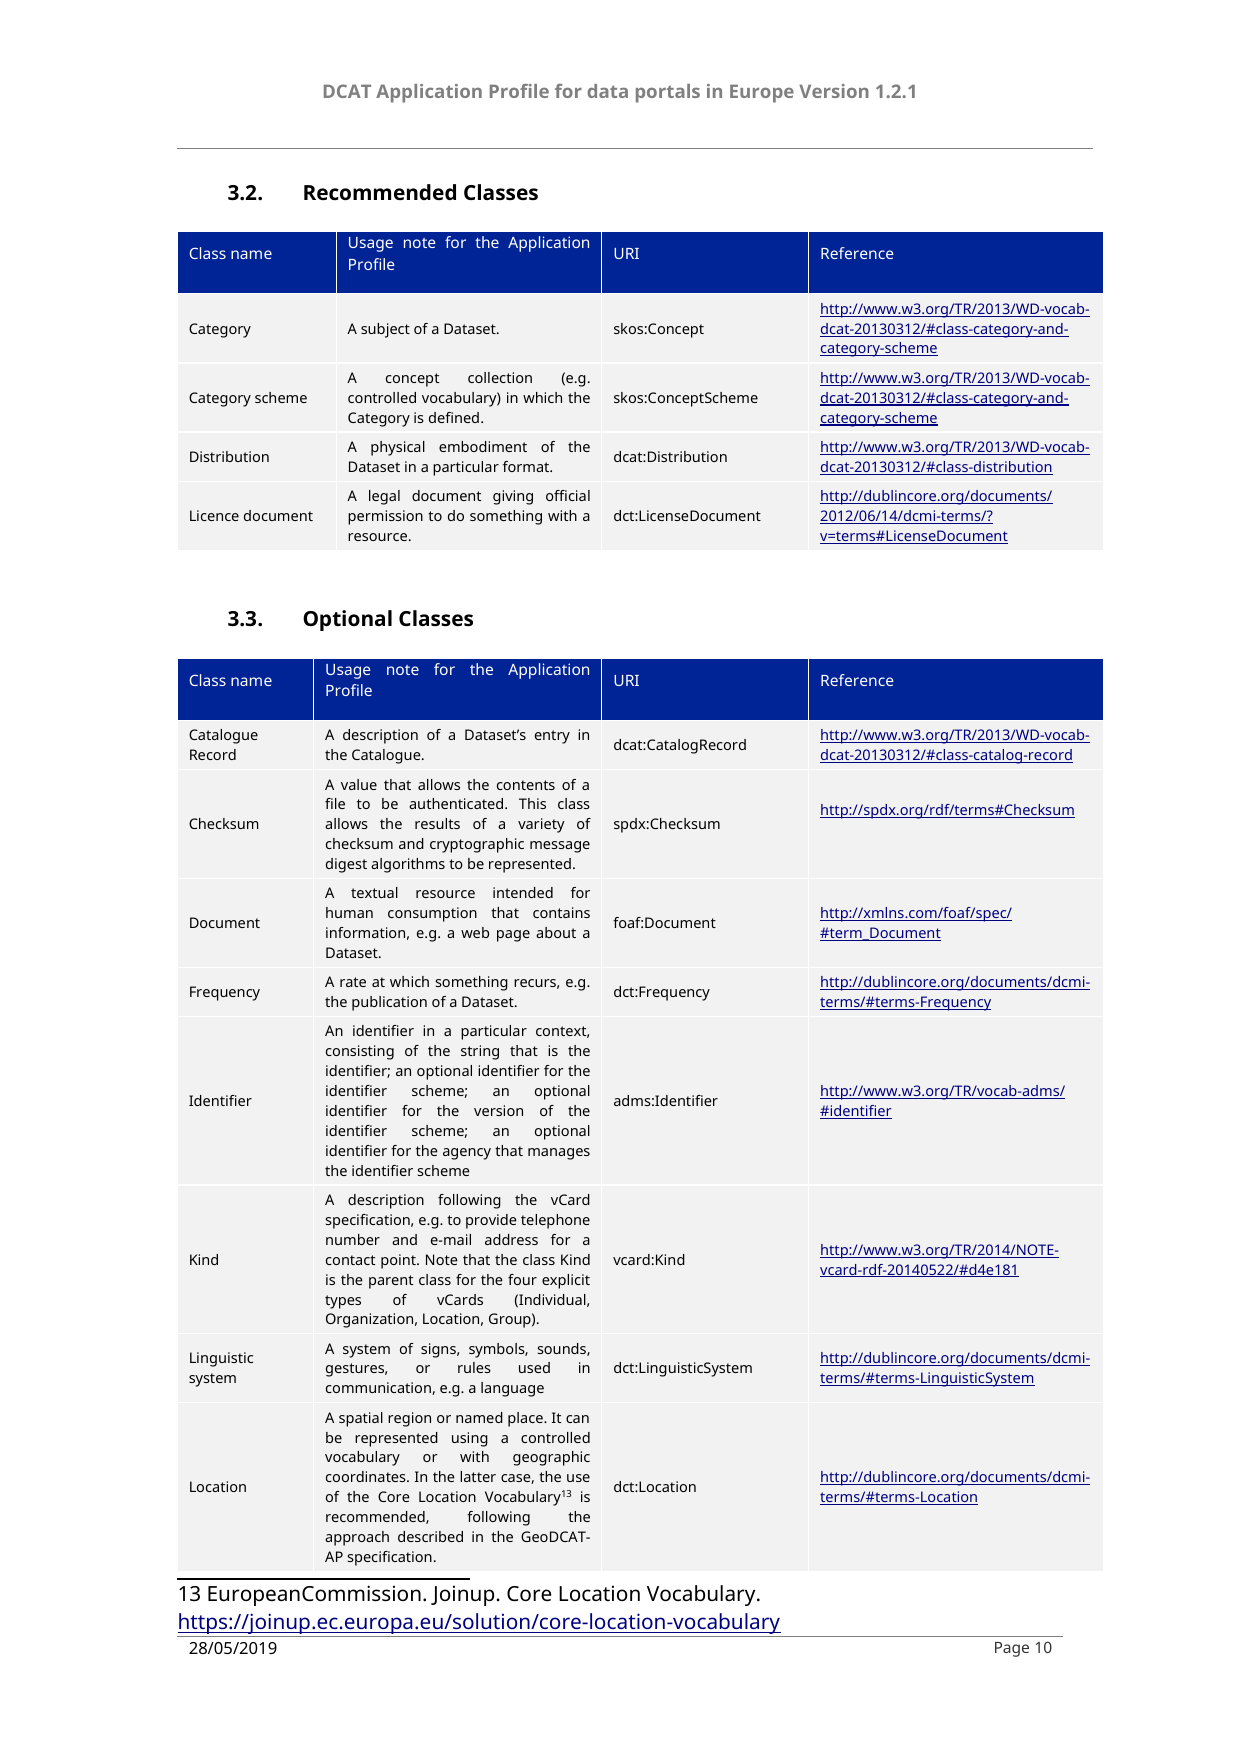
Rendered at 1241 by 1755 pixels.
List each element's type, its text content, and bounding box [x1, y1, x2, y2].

table_cell http://www.w3.org/TR/vocab-adms/#identifier [809, 1017, 1103, 1184]
table_cell A description of a Dataset’s entry in the Catalogue. [314, 721, 601, 769]
table_cell A legal document giving official permission to do something with a resource. [337, 482, 601, 550]
table_header URI [602, 232, 808, 293]
table_cell Licence document [178, 482, 336, 550]
table_cell Checksum [178, 770, 313, 878]
table_cell dct:Frequency [602, 968, 808, 1016]
table_cell A value that allows the contents of a file to be authenticated. This class allows the results of a variety of checksum and cryptographic message digest algorithms to be represented. [314, 770, 601, 878]
table_cell Frequency [178, 968, 313, 1016]
table_cell http://www.w3.org/TR/2013/WD-vocab-dcat-20130312/#class-distribution [809, 433, 1103, 481]
table_cell A system of signs, symbols, sounds, gestures, or rules used in communication, e.g. a language [314, 1334, 601, 1402]
table_cell vcard:Kind [602, 1186, 808, 1333]
table_cell http://www.w3.org/TR/2013/WD-vocab-dcat-20130312/#class-category-and-category-scheme [809, 294, 1103, 362]
table_header Reference [809, 659, 1103, 720]
table_cell An identifier in a particular context, consisting of the string that is the identifier; an optional identifier for the identifier scheme; an optional identifier for the version of the identifier scheme; an optional identifier for the agency that manages the identifier scheme [314, 1017, 601, 1184]
table_header Class name [178, 659, 313, 720]
table_cell A rate at which something recurs, e.g. the publication of a Dataset. [314, 968, 601, 1016]
table_header Usage note for the Application Profile [314, 659, 601, 720]
table_cell foaf:Document [602, 879, 808, 967]
table_cell A subject of a Dataset. [337, 294, 601, 362]
table_cell Document [178, 879, 313, 967]
table_cell http://www.w3.org/TR/2014/NOTE-vcard-rdf-20140522/#d4e181 [809, 1186, 1103, 1333]
subtitle Optional Classes [227, 604, 1063, 633]
table_cell Distribution [178, 433, 336, 481]
table_header Usage note for the Application Profile [337, 232, 601, 293]
table_cell http://www.w3.org/TR/2013/WD-vocab-dcat-20130312/#class-category-and-category-scheme [809, 364, 1103, 431]
table_cell http://dublincore.org/documents/dcmi-terms/#terms-LinguisticSystem [809, 1334, 1103, 1402]
table_cell skos:ConceptScheme [602, 364, 808, 431]
table_header Reference [809, 232, 1103, 293]
table_cell Linguistic system [178, 1334, 313, 1402]
table_cell Identifier [178, 1017, 313, 1184]
table_cell dct:Location [602, 1403, 808, 1571]
table_cell dcat:CatalogRecord [602, 721, 808, 769]
table_cell http://spdx.org/rdf/terms#Checksum [809, 770, 1103, 878]
table_cell http://www.w3.org/TR/2013/WD-vocab-dcat-20130312/#class-catalog-record [809, 721, 1103, 769]
table_cell A description following the vCard specification, e.g. to provide telephone number and e-mail address for a contact point. Note that the class Kind is the parent class for the four explicit types of vCards (Individual, Organization, Location, Group). [314, 1186, 601, 1333]
table_cell Kind [178, 1186, 313, 1333]
table_header Class name [178, 232, 336, 293]
table_cell adms:Identifier [602, 1017, 808, 1184]
table_header URI [602, 659, 808, 720]
table_cell A textual resource intended for human consumption that contains information, e.g. a web page about a Dataset. [314, 879, 601, 967]
table_cell http://xmlns.com/foaf/spec/#term_Document [809, 879, 1103, 967]
table_cell http://dublincore.org/documents/2012/06/14/dcmi-terms/?v=terms#LicenseDocument [809, 482, 1103, 550]
table_cell dcat:Distribution [602, 433, 808, 481]
table_cell Catalogue Record [178, 721, 313, 769]
table_cell dct:LinguisticSystem [602, 1334, 808, 1402]
table_cell dct:LicenseDocument [602, 482, 808, 550]
table_cell Location [178, 1403, 313, 1571]
subtitle Recommended Classes [227, 178, 1063, 206]
table_cell A concept collection (e.g. controlled vocabulary) in which the Category is defined. [337, 364, 601, 431]
table_cell spdx:Checksum [602, 770, 808, 878]
table_cell A physical embodiment of the Dataset in a particular format. [337, 433, 601, 481]
table_cell A spatial region or named place. It can be represented using a controlled vocabulary or with geographic coordinates. In the latter case, the use of the Core Location Vocabulary is recommended, following the approach described in the GeoDCAT-AP specification. [314, 1403, 601, 1571]
table_cell http://dublincore.org/documents/dcmi-terms/#terms-Location [809, 1403, 1103, 1571]
table_cell skos:Concept [602, 294, 808, 362]
table_cell http://dublincore.org/documents/dcmi-terms/#terms-Frequency [809, 968, 1103, 1016]
table_cell Category [178, 294, 336, 362]
table_cell Category scheme [178, 364, 336, 431]
